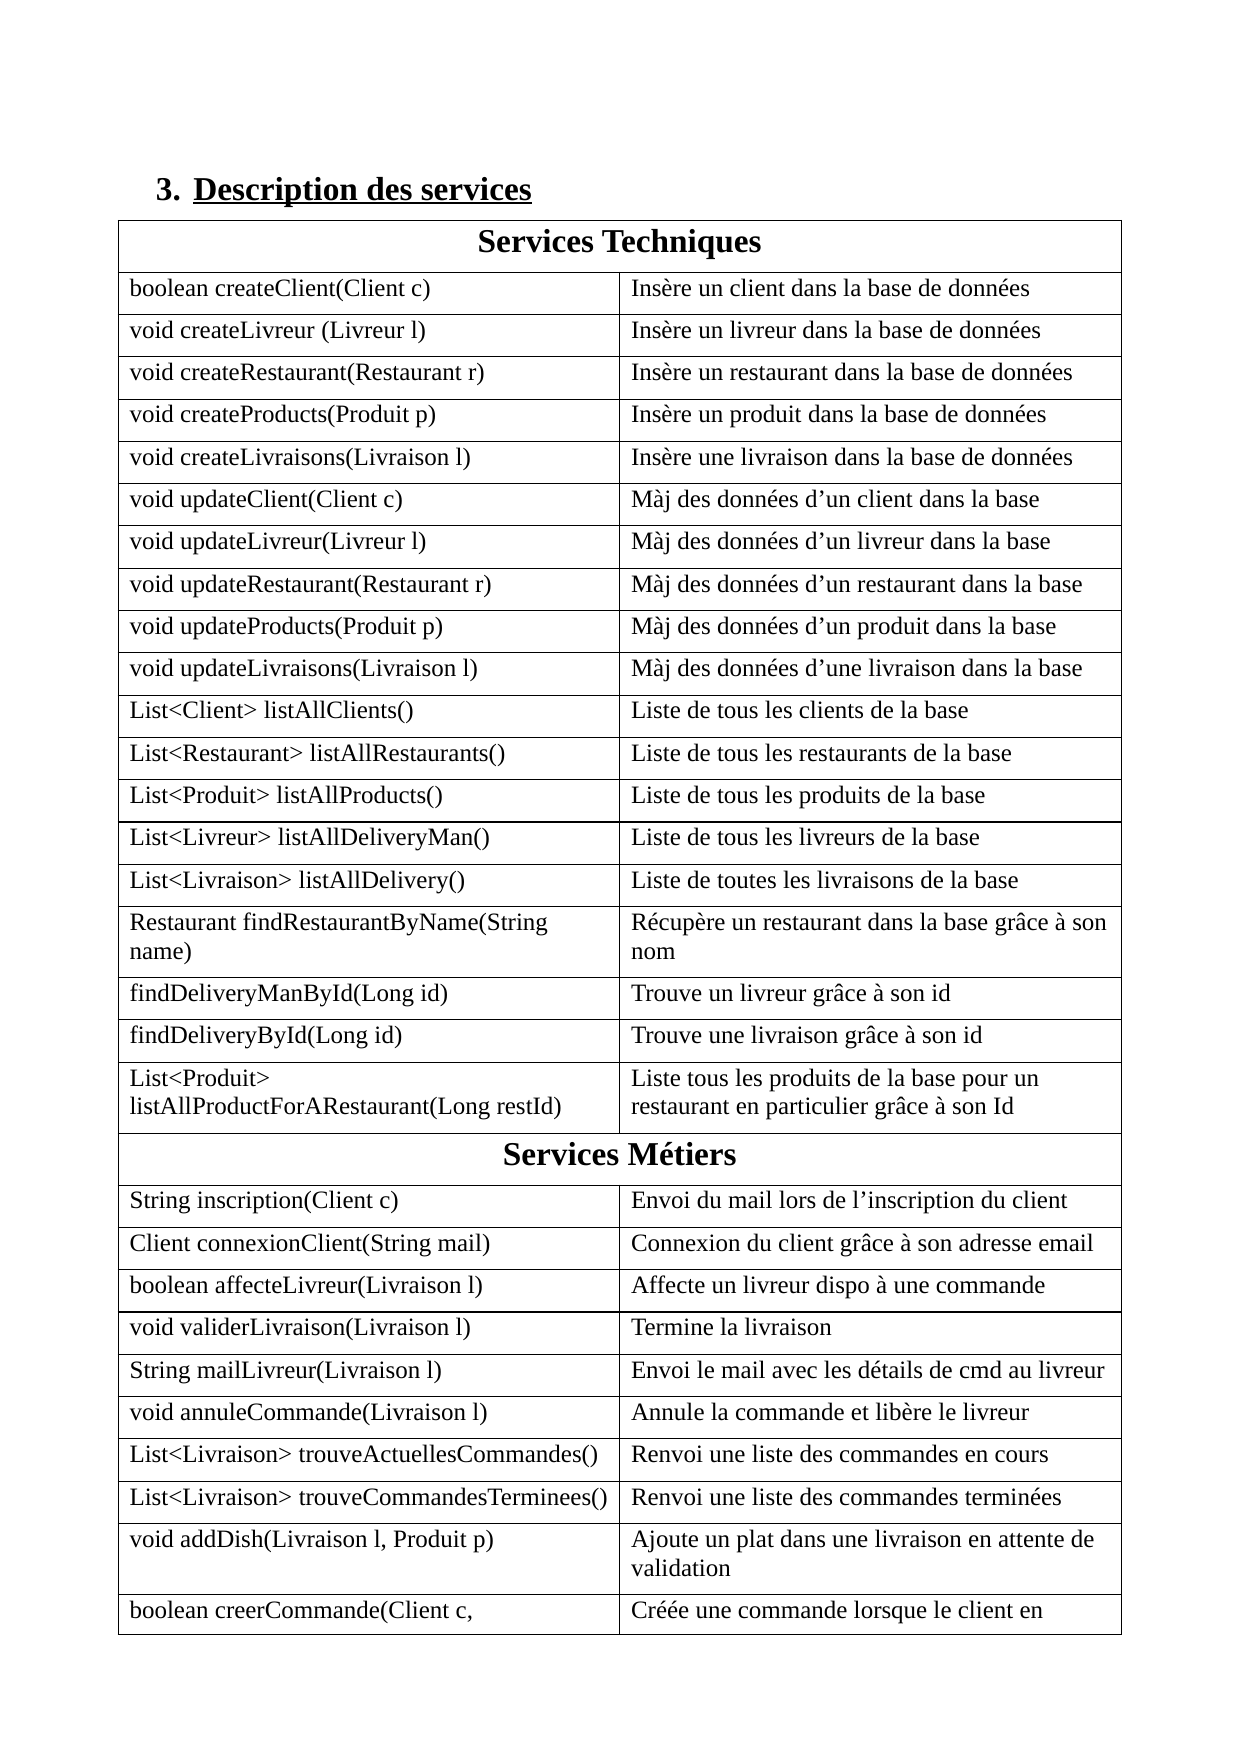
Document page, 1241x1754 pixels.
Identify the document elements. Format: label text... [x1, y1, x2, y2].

table_cell void createLivraisons(Livraison l) [119, 442, 619, 483]
table_cell void createLivreur (Livreur l) [119, 315, 619, 356]
table_cell String mailLivreur(Livraison l) [119, 1355, 619, 1396]
table_cell findDeliveryManById(Long id) [119, 978, 619, 1019]
table_cell Renvoi une liste des commandes en cours [620, 1439, 1121, 1481]
table_cell void validerLivraison(Livraison l) [119, 1313, 619, 1354]
table_cell void updateLivraisons(Livraison l) [119, 653, 619, 694]
table_cell Insère un produit dans la base de données [620, 400, 1121, 441]
table_cell Trouve un livreur grâce à son id [620, 978, 1121, 1019]
table_cell void updateProducts(Produit p) [119, 611, 619, 652]
table_cell Màj des données d’un restaurant dans la base [620, 569, 1121, 610]
table_cell Annule la commande et libère le livreur [620, 1397, 1121, 1438]
table_cell List<Produit> listAllProductForARestaurant(Long restId) [119, 1063, 619, 1133]
table_cell Liste de tous les clients de la base [620, 696, 1121, 737]
table_cell boolean creerCommande(Client c, [119, 1595, 619, 1634]
table_cell Màj des données d’un livreur dans la base [620, 526, 1121, 568]
table_cell Trouve une livraison grâce à son id [620, 1020, 1121, 1062]
table_cell Màj des données d’une livraison dans la base [620, 653, 1121, 694]
table_cell Affecte un livreur dispo à une commande [620, 1270, 1121, 1311]
table_cell Envoi le mail avec les détails de cmd au livreur [620, 1355, 1121, 1396]
table_cell List<Livraison> trouveCommandesTerminees() [119, 1482, 619, 1523]
table_cell List<Livreur> listAllDeliveryMan() [119, 823, 619, 864]
table_cell Restaurant findRestaurantByName(String name) [119, 907, 619, 977]
table_cell boolean affecteLivreur(Livraison l) [119, 1270, 619, 1311]
table_cell boolean createClient(Client c) [119, 273, 619, 314]
table_cell void updateRestaurant(Restaurant r) [119, 569, 619, 610]
table_cell Envoi du mail lors de l’inscription du client [620, 1186, 1121, 1227]
table_cell void annuleCommande(Livraison l) [119, 1397, 619, 1438]
table_cell Liste de tous les restaurants de la base [620, 738, 1121, 779]
table_cell Renvoi une liste des commandes terminées [620, 1482, 1121, 1523]
table_cell Liste de tous les produits de la base [620, 780, 1121, 821]
table_cell Services Métiers [119, 1134, 1121, 1184]
table_cell void updateClient(Client c) [119, 484, 619, 525]
table_cell Insère un restaurant dans la base de données [620, 357, 1121, 398]
table_cell List<Livraison> trouveActuellesCommandes() [119, 1439, 619, 1481]
table_cell void createProducts(Produit p) [119, 400, 619, 441]
table_cell void addDish(Livraison l, Produit p) [119, 1524, 619, 1594]
table_cell Créée une commande lorsque le client en [620, 1595, 1121, 1634]
table_cell List<Produit> listAllProducts() [119, 780, 619, 821]
table_cell List<Livraison> listAllDelivery() [119, 865, 619, 906]
table_cell Insère un livreur dans la base de données [620, 315, 1121, 356]
table_cell Liste de tous les livreurs de la base [620, 823, 1121, 864]
table_cell Client connexionClient(String mail) [119, 1228, 619, 1269]
list Description des services [156, 169, 1122, 207]
table_cell Liste tous les produits de la base pour un restaurant en particulier grâce à son Id [620, 1063, 1121, 1133]
table_cell List<Restaurant> listAllRestaurants() [119, 738, 619, 779]
table_header Services Techniques [119, 221, 1121, 272]
table_cell Màj des données d’un client dans la base [620, 484, 1121, 525]
table_cell void createRestaurant(Restaurant r) [119, 357, 619, 398]
table_cell Màj des données d’un produit dans la base [620, 611, 1121, 652]
table_cell Termine la livraison [620, 1313, 1121, 1354]
table_cell Récupère un restaurant dans la base grâce à son nom [620, 907, 1121, 977]
table_cell Liste de toutes les livraisons de la base [620, 865, 1121, 906]
table_cell Connexion du client grâce à son adresse email [620, 1228, 1121, 1269]
table_cell void updateLivreur(Livreur l) [119, 526, 619, 568]
table_cell List<Client> listAllClients() [119, 696, 619, 737]
table_cell Insère un client dans la base de données [620, 273, 1121, 314]
table_cell findDeliveryById(Long id) [119, 1020, 619, 1062]
table_cell String inscription(Client c) [119, 1186, 619, 1227]
table_cell Insère une livraison dans la base de données [620, 442, 1121, 483]
table_cell Ajoute un plat dans une livraison en attente de validation [620, 1524, 1121, 1594]
